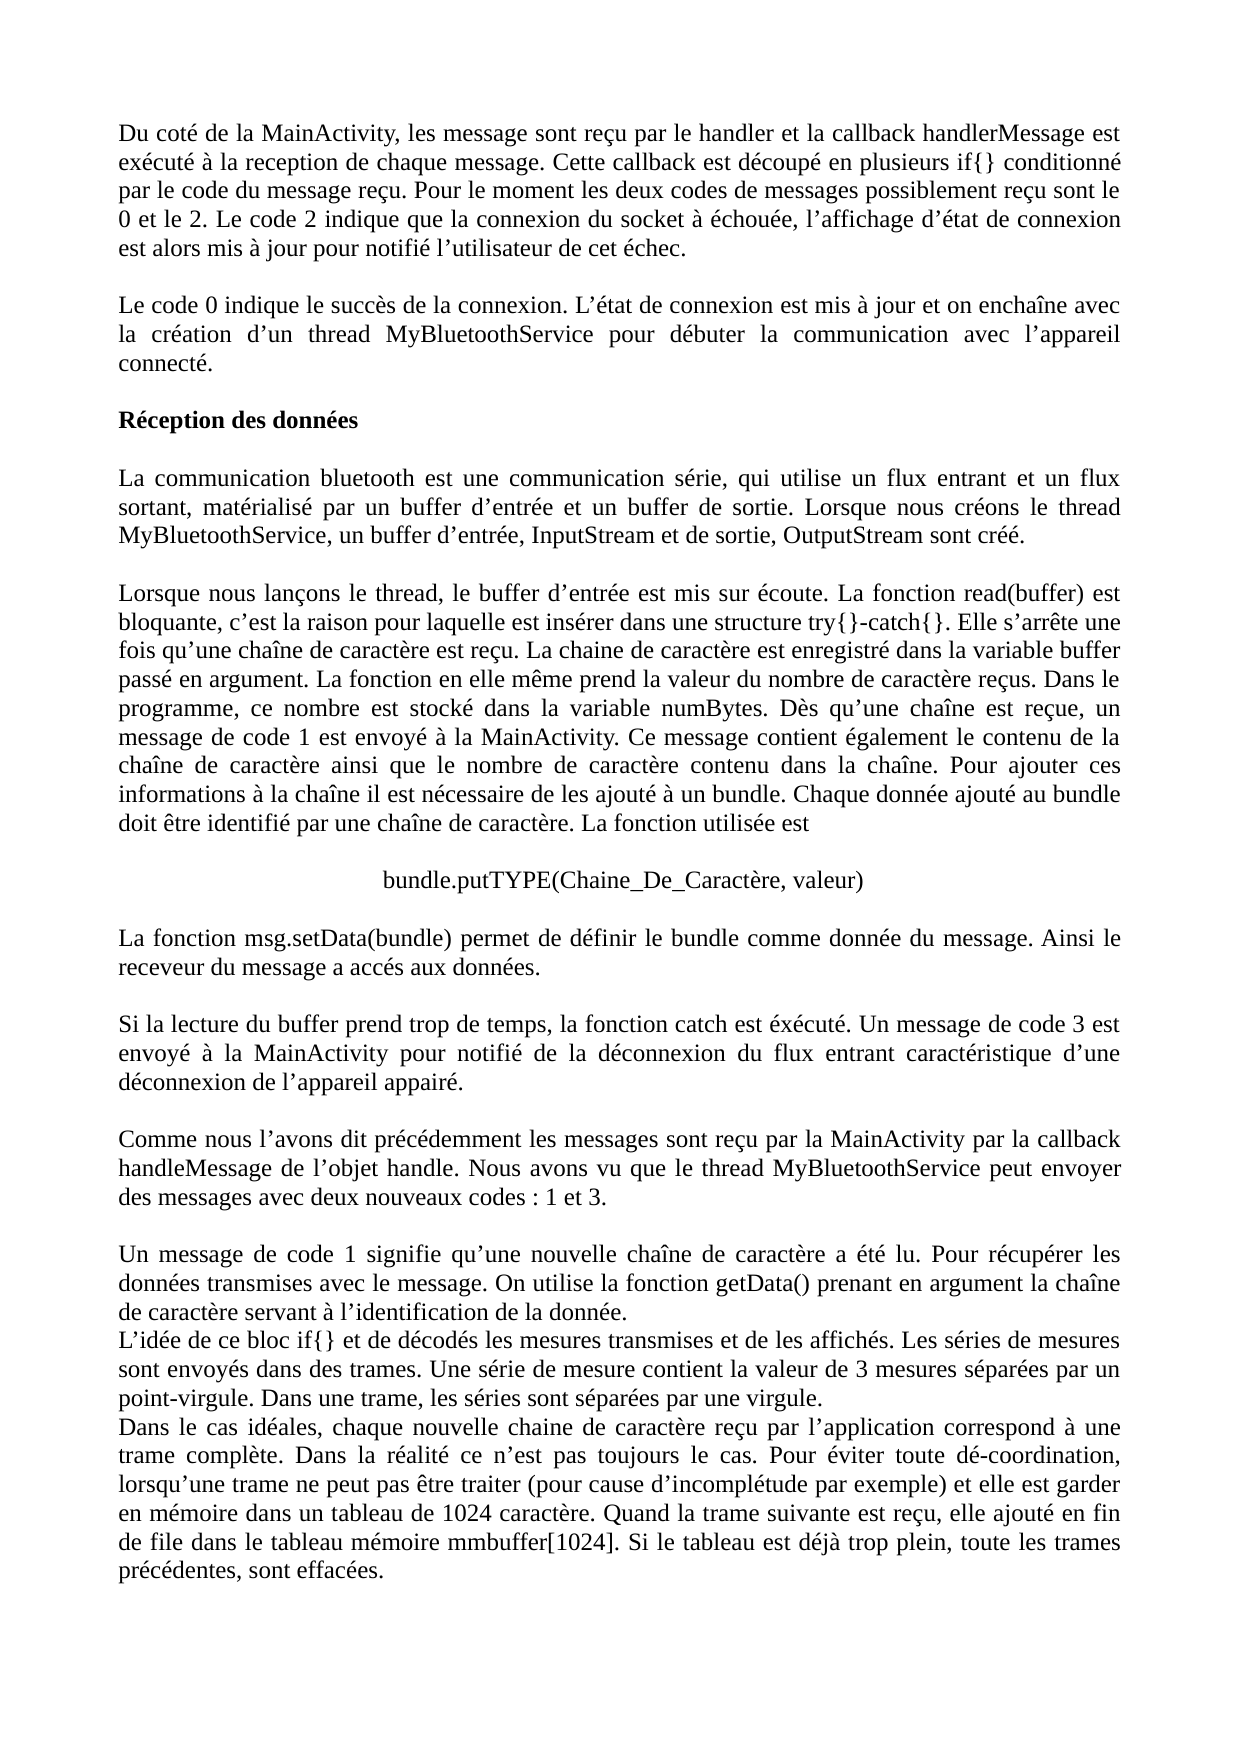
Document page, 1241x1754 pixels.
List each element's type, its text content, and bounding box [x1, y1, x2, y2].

text Si la lecture du buffer prend trop de temps, la fonction catch est éxécuté. Un message de code 3 est envoyé à la MainActivity pour notifié de la déconnexion du flux entrant caractéristique d’une déconnexion de l’appareil appairé. [118, 1009, 1122, 1096]
text Dans le cas idéales, chaque nouvelle chaine de caractère reçu par l’application correspond à une trame complète. Dans la réalité ce n’est pas toujours le cas. Pour éviter toute dé-coordination, lorsqu’une trame ne peut pas être traiter (pour cause d’incomplétude par exemple) et elle est garder en mémoire dans un tableau de 1024 caractère. Quand la trame suivante est reçu, elle ajouté en fin de file dans le tableau mémoire mmbuffer[1024]. Si le tableau est déjà trop plein, toute les trames précédentes, sont effacées. [118, 1412, 1122, 1584]
text Lorsque nous lançons le thread, le buffer d’entrée est mis sur écoute. La fonction read(buffer) est bloquante, c’est la raison pour laquelle est insérer dans une structure try{}-catch{}. Elle s’arrête une fois qu’une chaîne de caractère est reçu. La chaine de caractère est enregistré dans la variable buffer passé en argument. La fonction en elle même prend la valeur du nombre de caractère reçus. Dans le programme, ce nombre est stocké dans la variable numBytes. Dès qu’une chaîne est reçue, un message de code 1 est envoyé à la MainActivity. Ce message contient également le contenu de la chaîne de caractère ainsi que le nombre de caractère contenu dans la chaîne. Pour ajouter ces informations à la chaîne il est nécessaire de les ajouté à un bundle. Chaque donnée ajouté au bundle doit être identifié par une chaîne de caractère. La fonction utilisée est [118, 578, 1122, 837]
text La fonction msg.setData(bundle) permet de définir le bundle comme donnée du message. Ainsi le receveur du message a accés aux données. [118, 923, 1122, 981]
text Le code 0 indique le succès de la connexion. L’état de connexion est mis à jour et on enchaîne avec la création d’un thread MyBluetoothService pour débuter la communication avec l’appareil connecté. [118, 291, 1122, 377]
text La communication bluetooth est une communication série, qui utilise un flux entrant et un flux sortant, matérialisé par un buffer d’entrée et un buffer de sortie. Lorsque nous créons le thread MyBluetoothService, un buffer d’entrée, InputStream et de sortie, OutputStream sont créé. [118, 463, 1122, 549]
text L’idée de ce bloc if{} et de décodés les mesures transmises et de les affichés. Les séries de mesures sont envoyés dans des trames. Une série de mesure contient la valeur de 3 mesures séparées par un point-virgule. Dans une trame, les séries sont séparées par une virgule. [118, 1326, 1122, 1412]
text Un message de code 1 signifie qu’une nouvelle chaîne de caractère a été lu. Pour récupérer les données transmises avec le message. On utilise la fonction getData() prenant en argument la chaîne de caractère servant à l’identification de la donnée. [118, 1239, 1122, 1326]
text bundle.putTYPE(Chaine_De_Caractère, valeur) [118, 866, 1122, 894]
text Réception des données [118, 406, 1122, 434]
text Comme nous l’avons dit précédemment les messages sont reçu par la MainActivity par la callback handleMessage de l’objet handle. Nous avons vu que le thread MyBluetoothService peut envoyer des messages avec deux nouveaux codes : 1 et 3. [118, 1124, 1122, 1211]
text Du coté de la MainActivity, les message sont reçu par le handler et la callback handlerMessage est exécuté à la reception de chaque message. Cette callback est découpé en plusieurs if{} conditionné par le code du message reçu. Pour le moment les deux codes de messages possiblement reçu sont le 0 et le 2. Le code 2 indique que la connexion du socket à échouée, l’affichage d’état de connexion est alors mis à jour pour notifié l’utilisateur de cet échec. [118, 118, 1122, 262]
